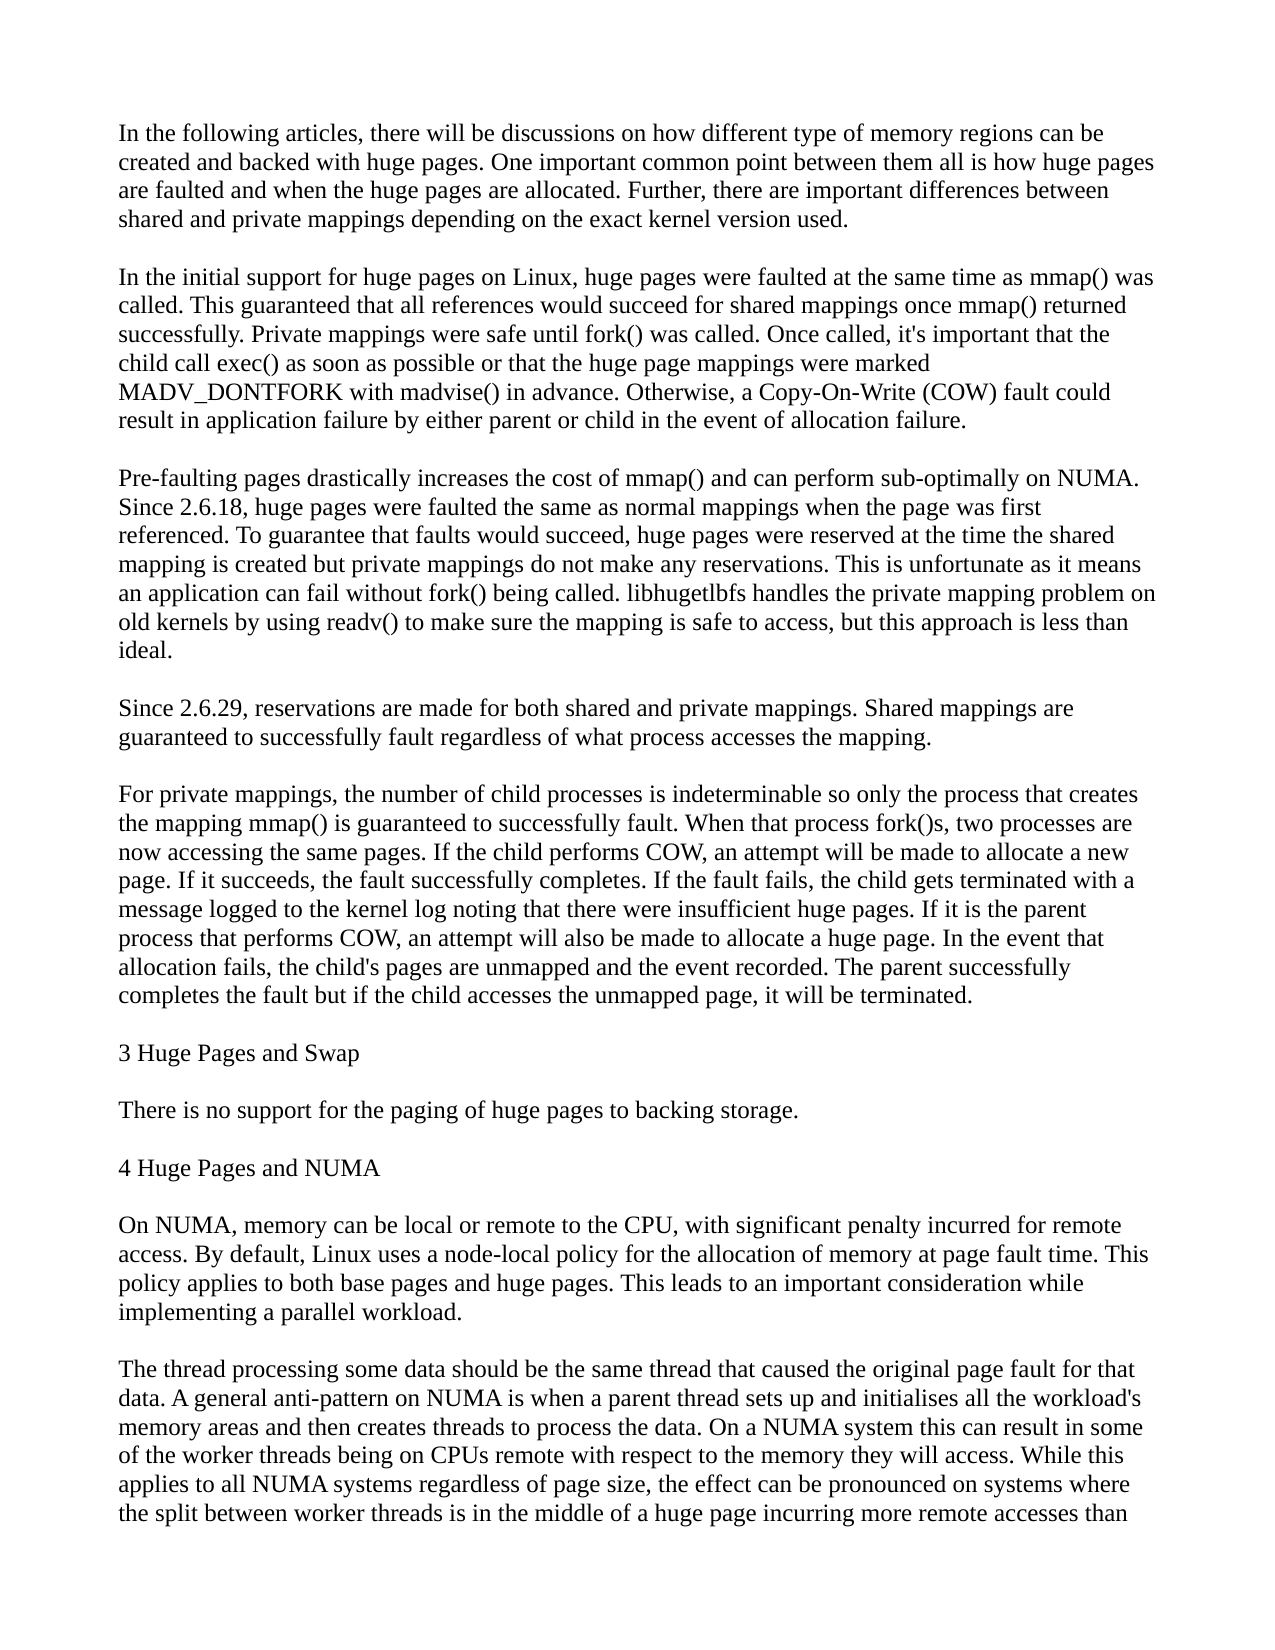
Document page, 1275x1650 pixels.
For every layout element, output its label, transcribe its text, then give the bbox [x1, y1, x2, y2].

text 3 Huge Pages and Swap [118, 1038, 1157, 1067]
text There is no support for the paging of huge pages to backing storage. [118, 1096, 1157, 1124]
text In the following articles, there will be discussions on how different type of memory regions can be created and backed with huge pages. One important common point between them all is how huge pages are faulted and when the huge pages are allocated. Further, there are important differences between shared and private mappings depending on the exact kernel version used. [118, 118, 1157, 233]
text Since 2.6.29, reservations are made for both shared and private mappings. Shared mappings are guaranteed to successfully fault regardless of what process accesses the mapping. [118, 693, 1157, 751]
text The thread processing some data should be the same thread that caused the original page fault for that data. A general anti-pattern on NUMA is when a parent thread sets up and initialises all the workload's memory areas and then creates threads to process the data. On a NUMA system this can result in some of the worker threads being on CPUs remote with respect to the memory they will access. While this applies to all NUMA systems regardless of page size, the effect can be pronounced on systems where the split between worker threads is in the middle of a huge page incurring more remote accesses than [118, 1354, 1157, 1527]
text In the initial support for huge pages on Linux, huge pages were faulted at the same time as mmap() was called. This guaranteed that all references would succeed for shared mappings once mmap() returned successfully. Private mappings were safe until fork() was called. Once called, it's important that the child call exec() as soon as possible or that the huge page mappings were marked MADV_DONTFORK with madvise() in advance. Otherwise, a Copy-On-Write (COW) fault could result in application failure by either parent or child in the event of allocation failure. [118, 262, 1157, 434]
text Pre-faulting pages drastically increases the cost of mmap() and can perform sub-optimally on NUMA. Since 2.6.18, huge pages were faulted the same as normal mappings when the page was first referenced. To guarantee that faults would succeed, huge pages were reserved at the time the shared mapping is created but private mappings do not make any reservations. This is unfortunate as it means an application can fail without fork() being called. libhugetlbfs handles the private mapping problem on old kernels by using readv() to make sure the mapping is safe to access, but this approach is less than ideal. [118, 463, 1157, 664]
text On NUMA, memory can be local or remote to the CPU, with significant penalty incurred for remote access. By default, Linux uses a node-local policy for the allocation of memory at page fault time. This policy applies to both base pages and huge pages. This leads to an important consideration while implementing a parallel workload. [118, 1211, 1157, 1326]
text 4 Huge Pages and NUMA [118, 1153, 1157, 1182]
text For private mappings, the number of child processes is indeterminable so only the process that creates the mapping mmap() is guaranteed to successfully fault. When that process fork()s, two processes are now accessing the same pages. If the child performs COW, an attempt will be made to allocate a new page. If it succeeds, the fault successfully completes. If the fault fails, the child gets terminated with a message logged to the kernel log noting that there were insufficient huge pages. If it is the parent process that performs COW, an attempt will also be made to allocate a huge page. In the event that allocation fails, the child's pages are unmapped and the event recorded. The parent successfully completes the fault but if the child accesses the unmapped page, it will be terminated. [118, 779, 1157, 1009]
